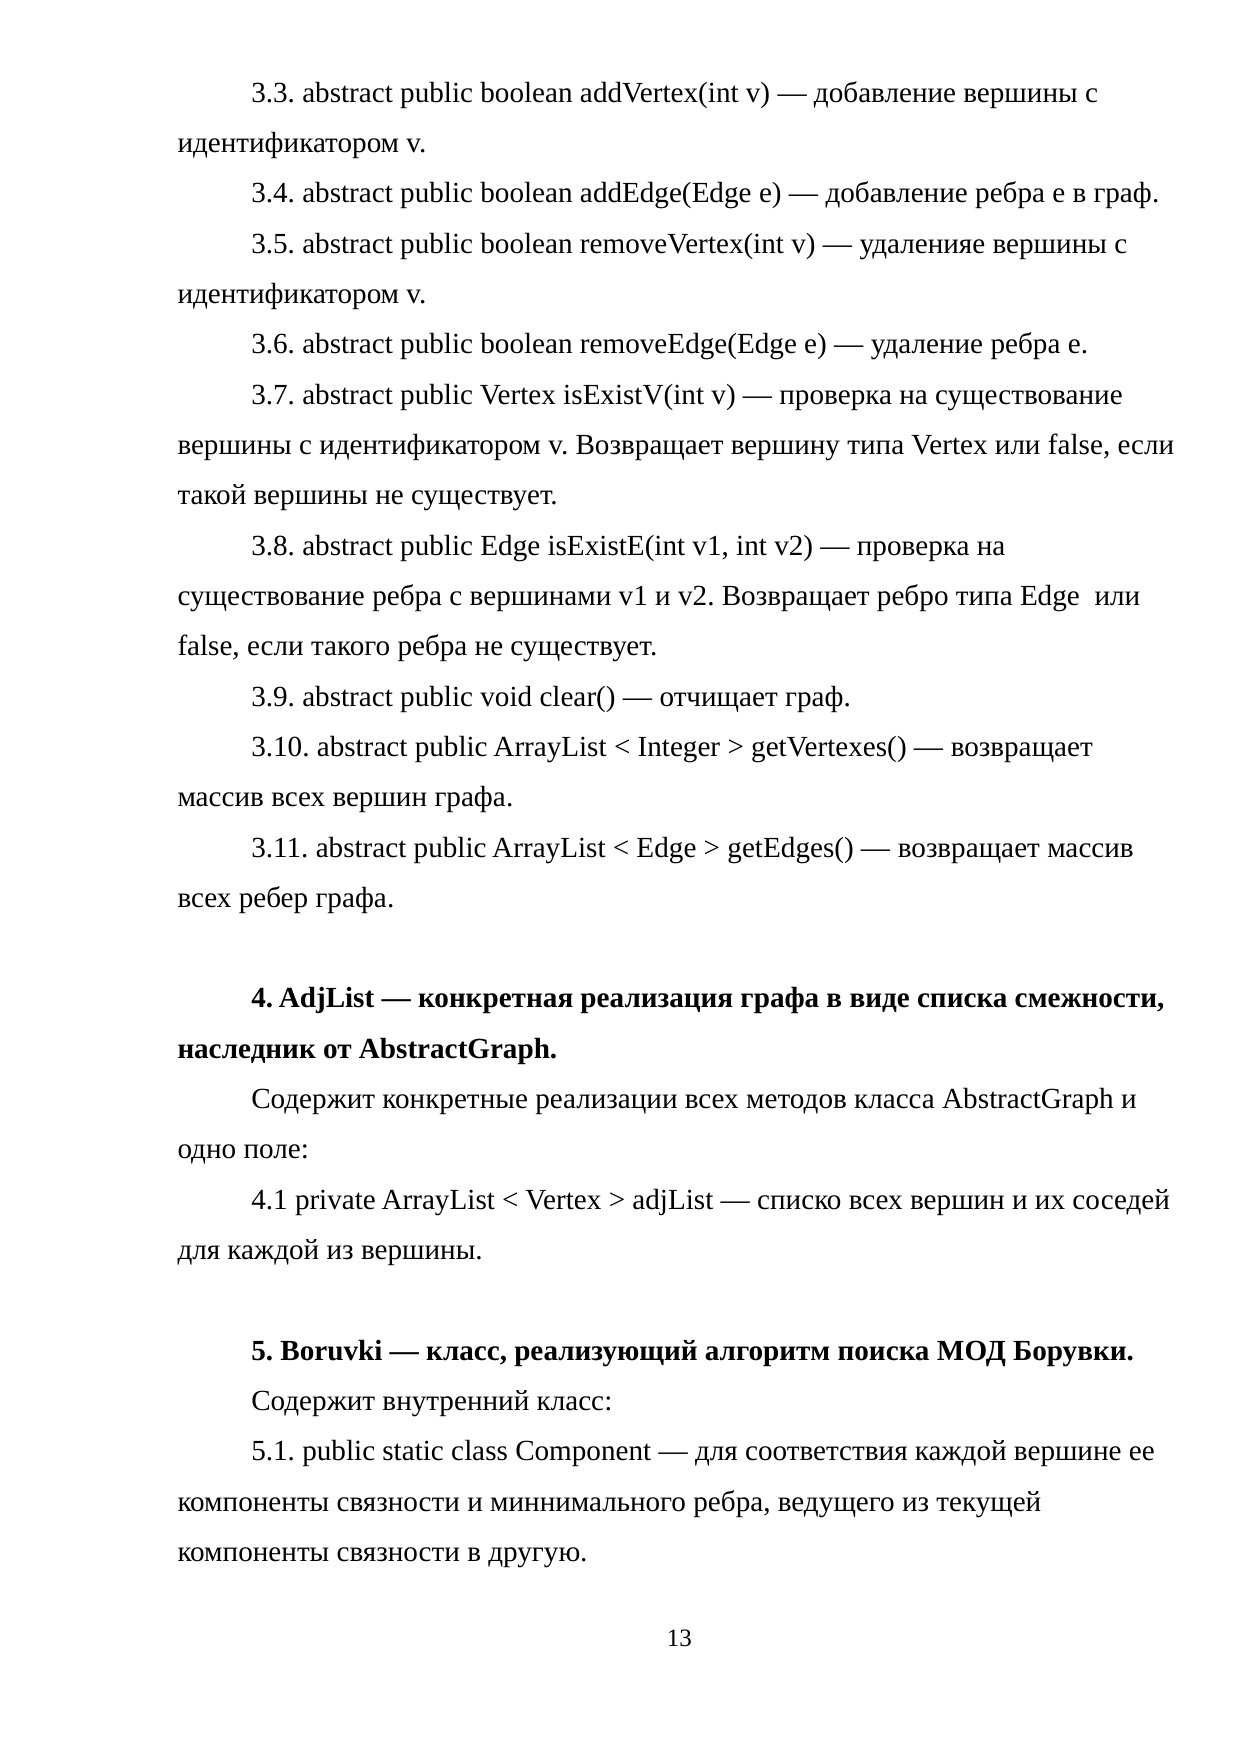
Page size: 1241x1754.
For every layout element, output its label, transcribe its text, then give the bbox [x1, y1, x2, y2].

text 3.10. abstract public ArrayList < Integer > getVertexes() — возвращает массив всех вершин графа. [177, 729, 1181, 813]
text 3.4. abstract public boolean addEdge(Edge e) — добавление ребра е в граф. [177, 176, 1181, 209]
text 4. AdjList — конкретная реализация графа в виде списка смежности, наследник от AbstractGraph. [177, 981, 1181, 1064]
text 3.9. abstract public void clear() — отчищает граф. [177, 679, 1181, 712]
text 3.5. abstract public boolean removeVertex(int v) — удаленияе вершины с идентификатором v. [177, 226, 1181, 310]
text 3.11. abstract public ArrayList < Edge > getEdges() — возвращает массив всех ребер графа. [177, 830, 1181, 913]
text 3.7. abstract public Vertex isExistV(int v) — проверка на существование вершины с идентификатором v. Возвращает вершину типа Vertex или false, если такой вершины не существует. [177, 377, 1181, 511]
text Содержит внутренний класс: [177, 1383, 1181, 1417]
text Содержит конкретные реализации всех методов класса AbstractGraph и одно поле: [177, 1081, 1181, 1165]
text 5.1. public static class Component — для соответствия каждой вершине ее компоненты связности и миннимального ребра, ведущего из текущей компоненты связности в другую. [177, 1433, 1181, 1568]
text 5. Boruvki — класс, реализующий алгоритм поиска МОД Борувки. [177, 1333, 1181, 1366]
text 3.6. abstract public boolean removeEdge(Edge e) — удаление ребра е. [177, 327, 1181, 360]
text 3.8. abstract public Edge isExistE(int v1, int v2) — проверка на существование ребра с вершинами v1 и v2. Возвращает ребро типа Edge или false, если такого ребра не существует. [177, 528, 1181, 662]
text 4.1 private ArrayList < Vertex > adjList — списко всех вершин и их соседей для каждой из вершины. [177, 1182, 1181, 1266]
text 3.3. abstract public boolean addVertex(int v) — добавление вершины с идентификатором v. [177, 75, 1181, 159]
